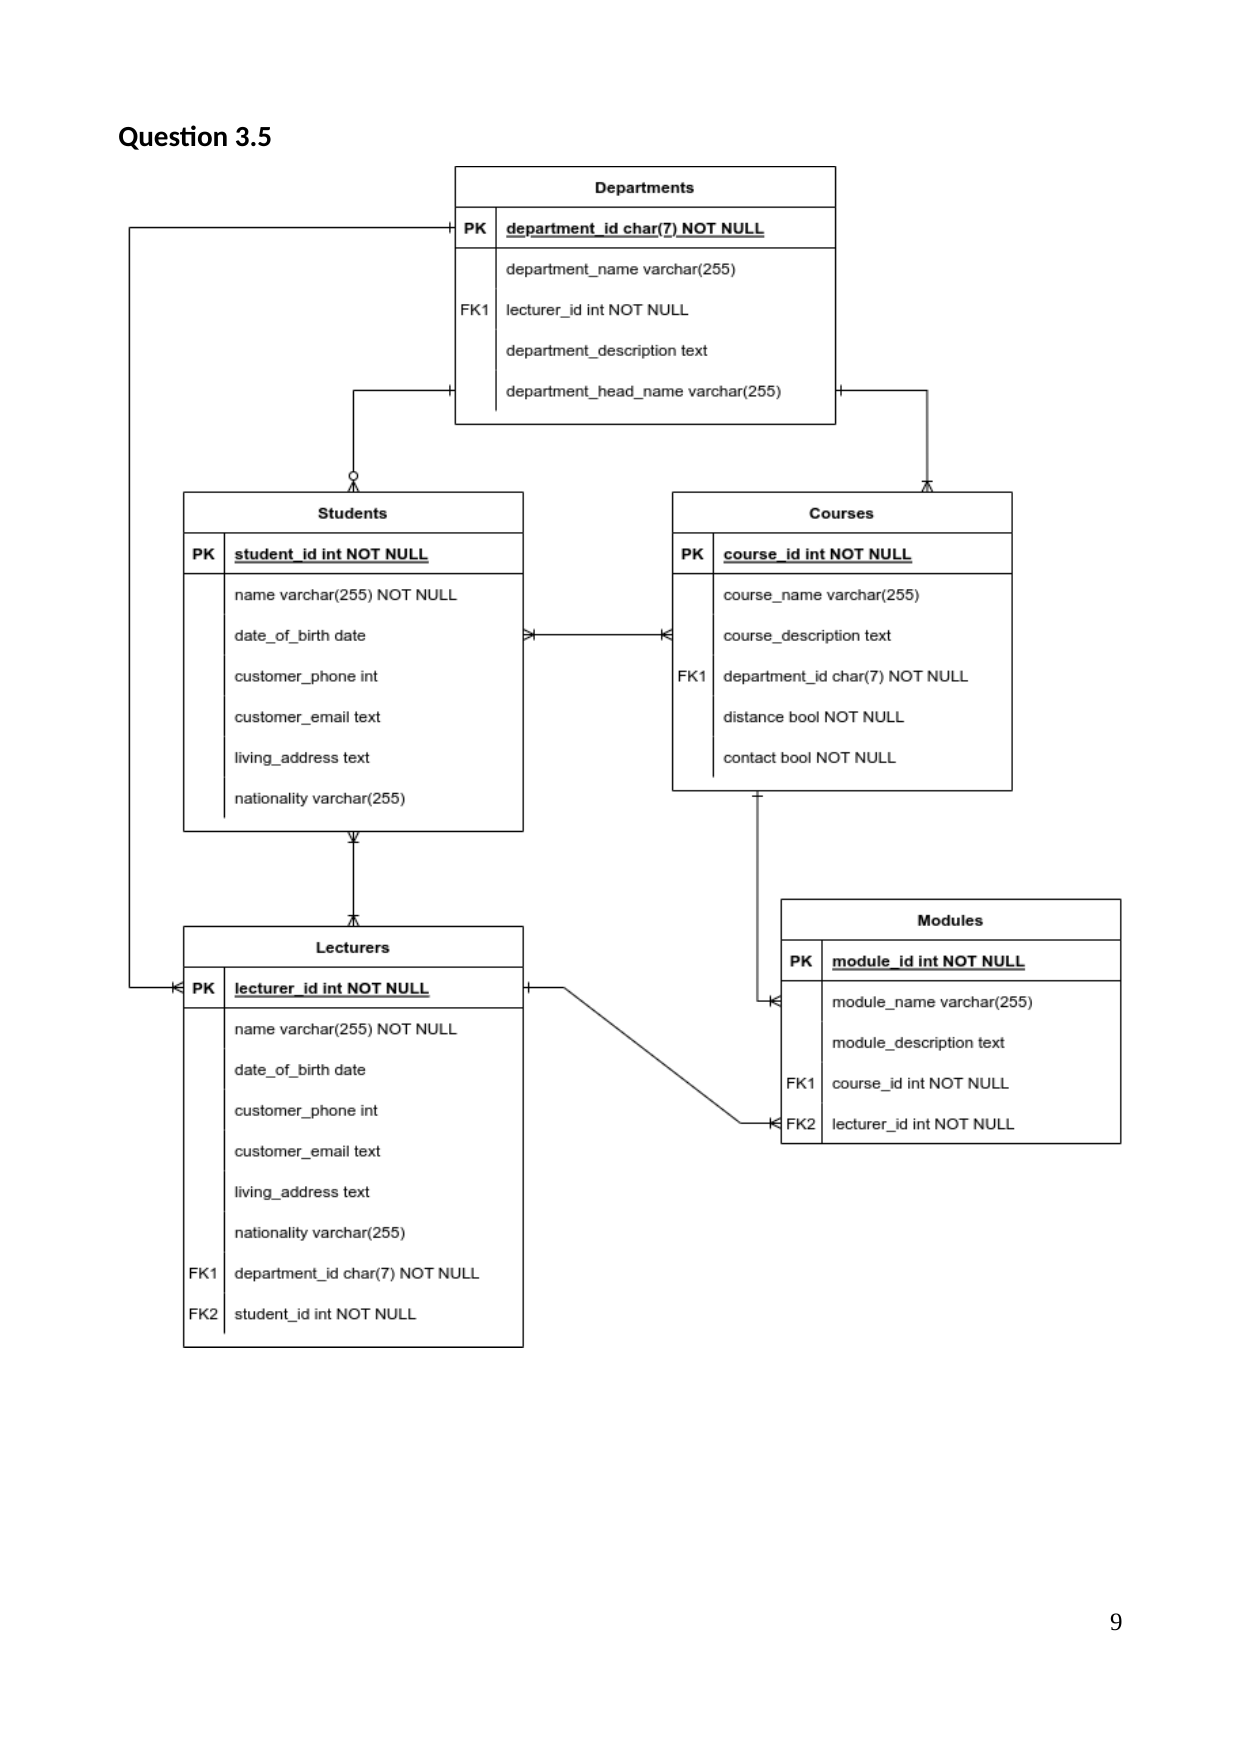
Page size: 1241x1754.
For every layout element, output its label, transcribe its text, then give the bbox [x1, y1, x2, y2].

subtitle Question 3.5 [118, 118, 1122, 154]
picture [118, 166, 1123, 1348]
